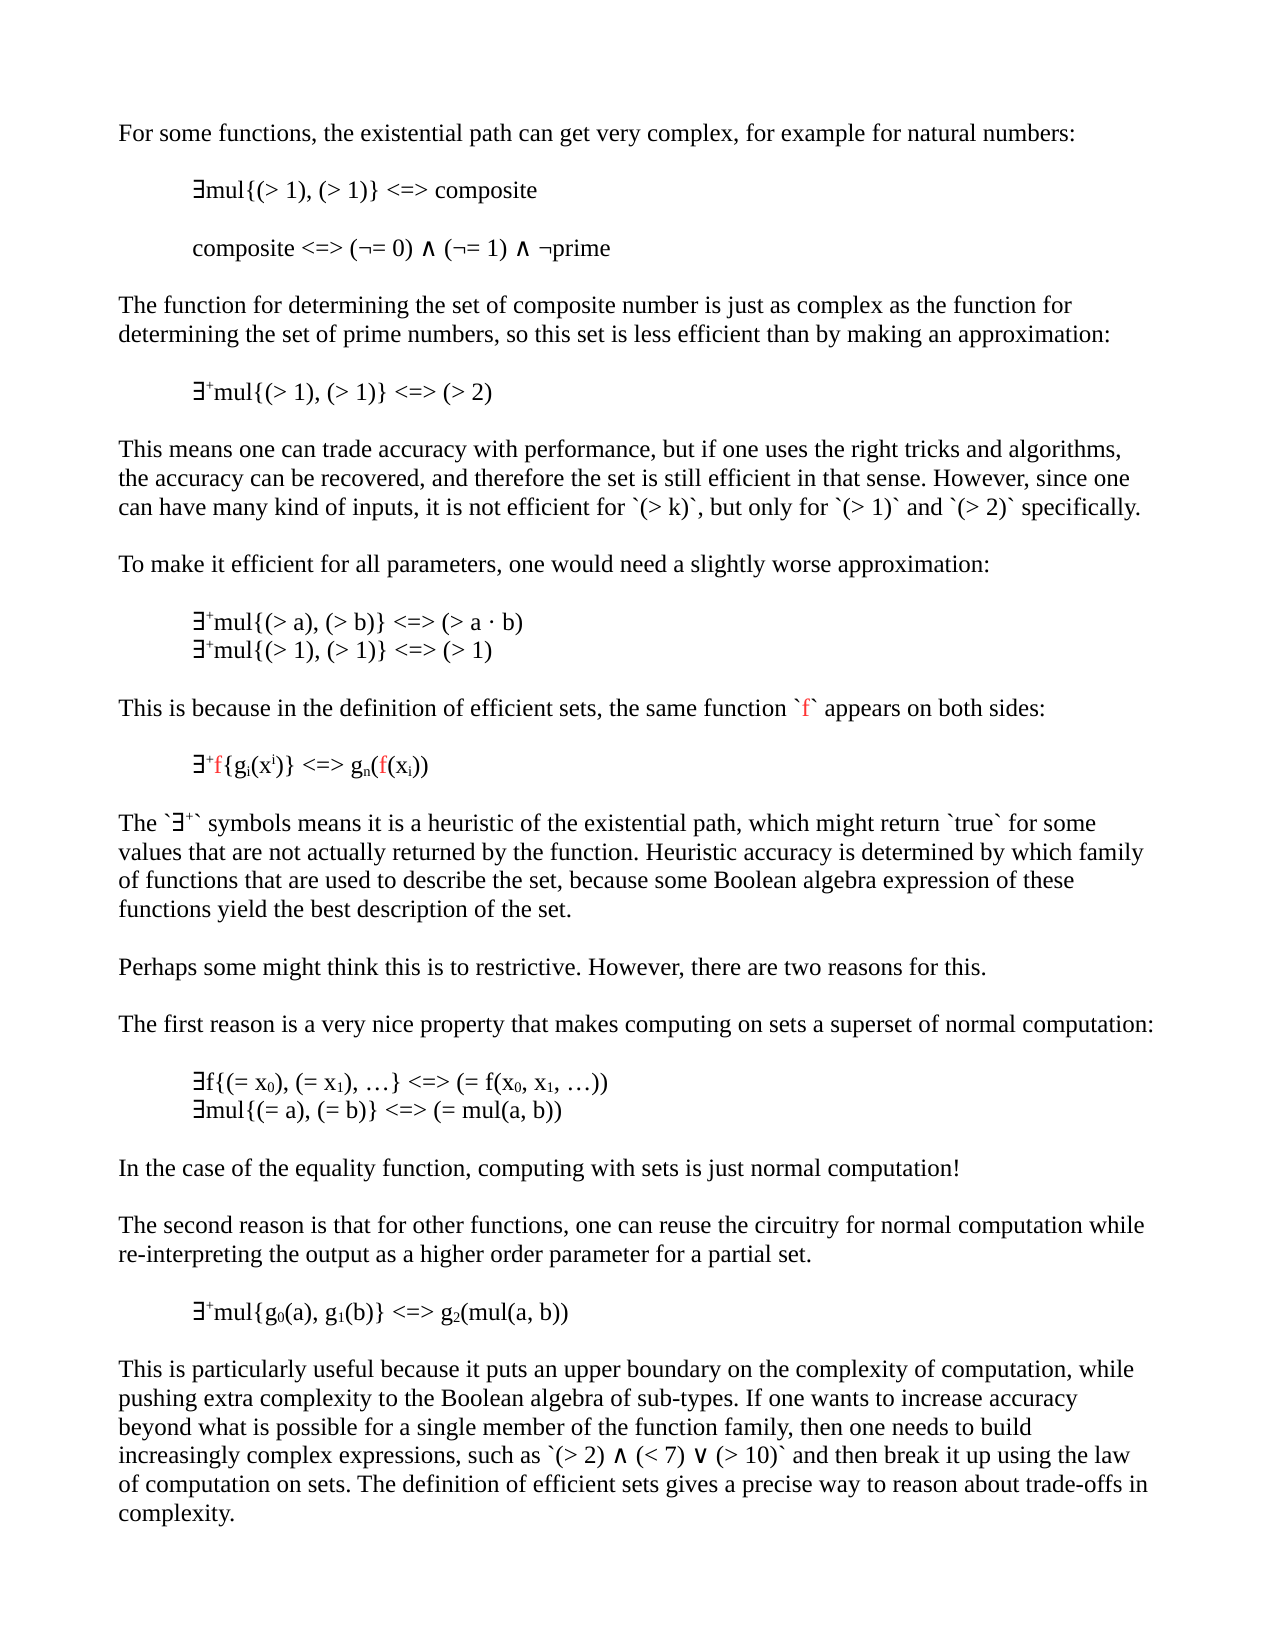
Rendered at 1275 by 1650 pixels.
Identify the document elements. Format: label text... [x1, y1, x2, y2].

text ∃f{(= x0), (= x1), …} <=> (= f(x0, x1, …)) [118, 1067, 1157, 1096]
text The function for determining the set of composite number is just as complex as the function for determining the set of prime numbers, so this set is less efficient than by making an approximation: [118, 291, 1157, 348]
text Perhaps some might think this is to restrictive. However, there are two reasons for this. [118, 952, 1157, 981]
text This is particularly useful because it puts an upper boundary on the complexity of computation, while pushing extra complexity to the Boolean algebra of sub-types. If one wants to increase accuracy beyond what is possible for a single member of the function family, then one needs to build increasingly complex expressions, such as `(> 2) ∧ (< 7) ∨ (> 10)` and then break it up using the law of computation on sets. The definition of efficient sets gives a precise way to reason about trade-offs in complexity. [118, 1354, 1157, 1527]
text The second reason is that for other functions, one can reuse the circuitry for normal computation while re-interpreting the output as a higher order parameter for a partial set. [118, 1211, 1157, 1268]
text ∃+mul{(> 1), (> 1)} <=> (> 2) [118, 377, 1157, 406]
text This is because in the definition of efficient sets, the same function `f` appears on both sides: [118, 693, 1157, 722]
text ∃+mul{(> a), (> b)} <=> (> a · b) [118, 607, 1157, 636]
text ∃+mul{g0(a), g1(b)} <=> g2(mul(a, b)) [118, 1297, 1157, 1326]
text The first reason is a very nice property that makes computing on sets a superset of normal computation: [118, 1009, 1157, 1038]
text composite <=> (¬= 0) ∧ (¬= 1) ∧ ¬prime [118, 233, 1157, 262]
text ∃+f{gi(xi)} <=> gn(f(xi)) [118, 751, 1157, 779]
text This means one can trade accuracy with performance, but if one uses the right tricks and algorithms, the accuracy can be recovered, and therefore the set is still efficient in that sense. However, since one can have many kind of inputs, it is not efficient for `(> k)`, but only for `(> 1)` and `(> 2)` specifically. [118, 434, 1157, 521]
text In the case of the equality function, computing with sets is just normal computation! [118, 1153, 1157, 1182]
text ∃mul{(= a), (= b)} <=> (= mul(a, b)) [118, 1096, 1157, 1124]
text The `∃+` symbols means it is a heuristic of the existential path, which might return `true` for some values that are not actually returned by the function. Heuristic accuracy is determined by which family of functions that are used to describe the set, because some Boolean algebra expression of these functions yield the best description of the set. [118, 808, 1157, 923]
text ∃+mul{(> 1), (> 1)} <=> (> 1) [118, 636, 1157, 664]
text For some functions, the existential path can get very complex, for example for natural numbers: [118, 118, 1157, 147]
text ∃mul{(> 1), (> 1)} <=> composite [118, 176, 1157, 204]
text To make it efficient for all parameters, one would need a slightly worse approximation: [118, 549, 1157, 578]
